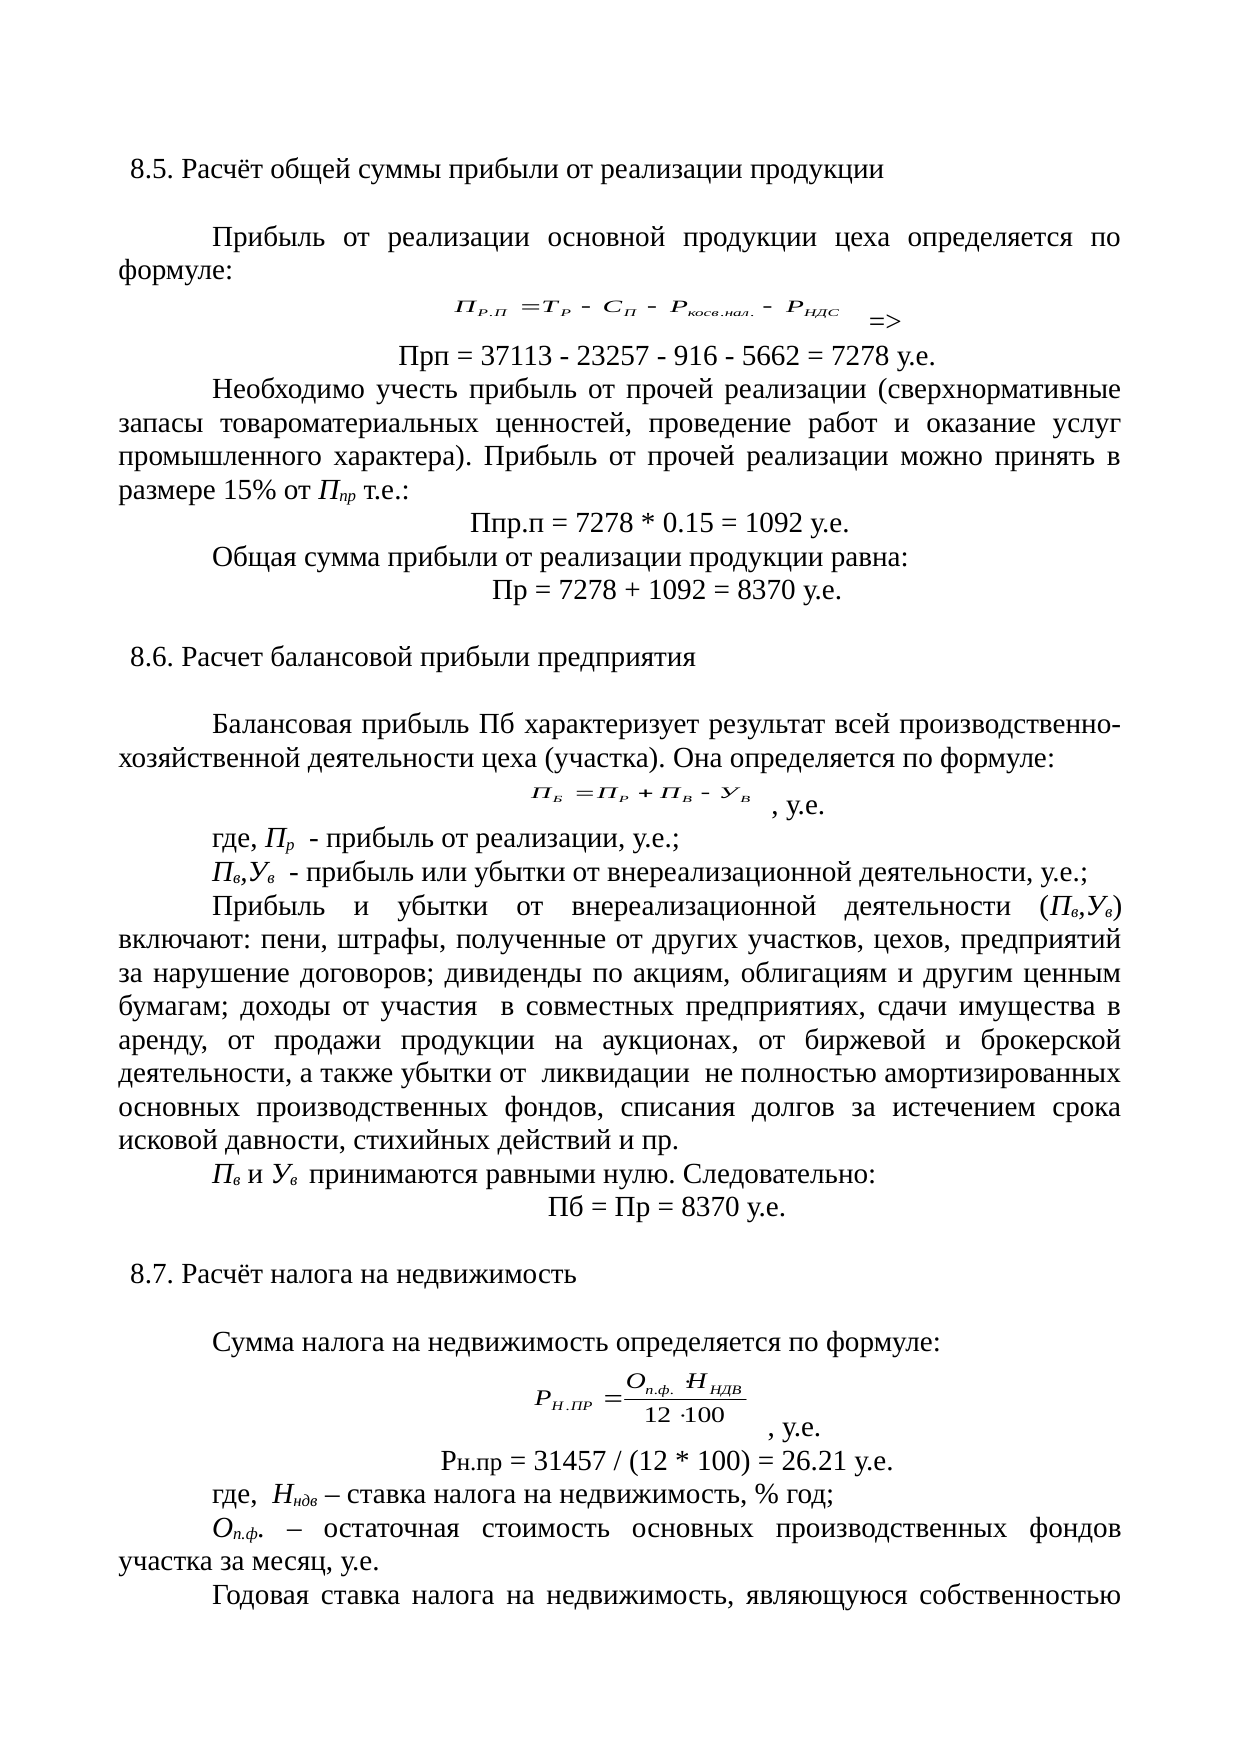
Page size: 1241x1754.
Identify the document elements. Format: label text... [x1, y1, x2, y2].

text где, Нндв – ставка налога на недвижимость, % год; [118, 1476, 1122, 1510]
text Рн.пр = 31457 / (12 * 100) = 26.21 у.е. [118, 1443, 1122, 1476]
text , у.е. [118, 1357, 1122, 1443]
text Балансовая прибыль Пб характеризует результат всей производственно-хозяйственной деятельности цеха (участка). Она определяется по формуле: [118, 707, 1122, 774]
text Оп.ф. – остаточная стоимость основных производственных фондов участка за месяц, у.е. [118, 1510, 1122, 1577]
text => [118, 286, 1122, 338]
text Пб = Пр = 8370 у.е. [118, 1189, 1122, 1223]
text Общая сумма прибыли от реализации продукции равна: [118, 539, 1122, 572]
text Прп = 37113 - 23257 - 916 - 5662 = 7278 у.е. [118, 338, 1122, 371]
subtitle 8.6. Расчет балансовой прибыли предприятия [118, 639, 1122, 673]
text Прибыль от реализации основной продукции цеха определяется по формуле: [118, 219, 1122, 286]
text Пв,Ув - прибыль или убытки от внереализационной деятельности, у.е.; [118, 854, 1122, 888]
text , у.е. [118, 774, 1122, 821]
text где, Пр - прибыль от реализации, у.е.; [118, 821, 1122, 854]
text Сумма налога на недвижимость определяется по формуле: [118, 1324, 1122, 1357]
subtitle 8.7. Расчёт налога на недвижимость [118, 1257, 1122, 1290]
text Годовая ставка налога на недвижимость, являющуюся собственностью [118, 1577, 1122, 1610]
text Пв и Ув принимаются равными нулю. Следовательно: [118, 1156, 1122, 1189]
text Прибыль и убытки от внереализационной деятельности (Пв,Ув) включают: пени, штрафы, полученные от других участков, цехов, предприятий за нарушение договоров; дивиденды по акциям, облигациям и другим ценным бумагам; доходы от участия в совместных предприятиях, сдачи имущества в аренду, от продажи продукции на аукционах, от биржевой и брокерской деятельности, а также убытки от ликвидации не полностью амортизированных основных производственных фондов, списания долгов за истечением срока исковой давности, стихийных действий и пр. [118, 888, 1122, 1156]
subtitle 8.5. Расчёт общей суммы прибыли от реализации продукции [118, 152, 1122, 185]
text Необходимо учесть прибыль от прочей реализации (сверхнормативные запасы товароматериальных ценностей, проведение paбот и оказание услуг промышленного характера). Прибыль от прочей реализации можно принять в размере 15% от Ппр т.е.: [118, 371, 1122, 505]
text Пр = 7278 + 1092 = 8370 у.е. [118, 572, 1122, 606]
text Ппр.п = 7278 * 0.15 = 1092 у.е. [118, 505, 1122, 539]
